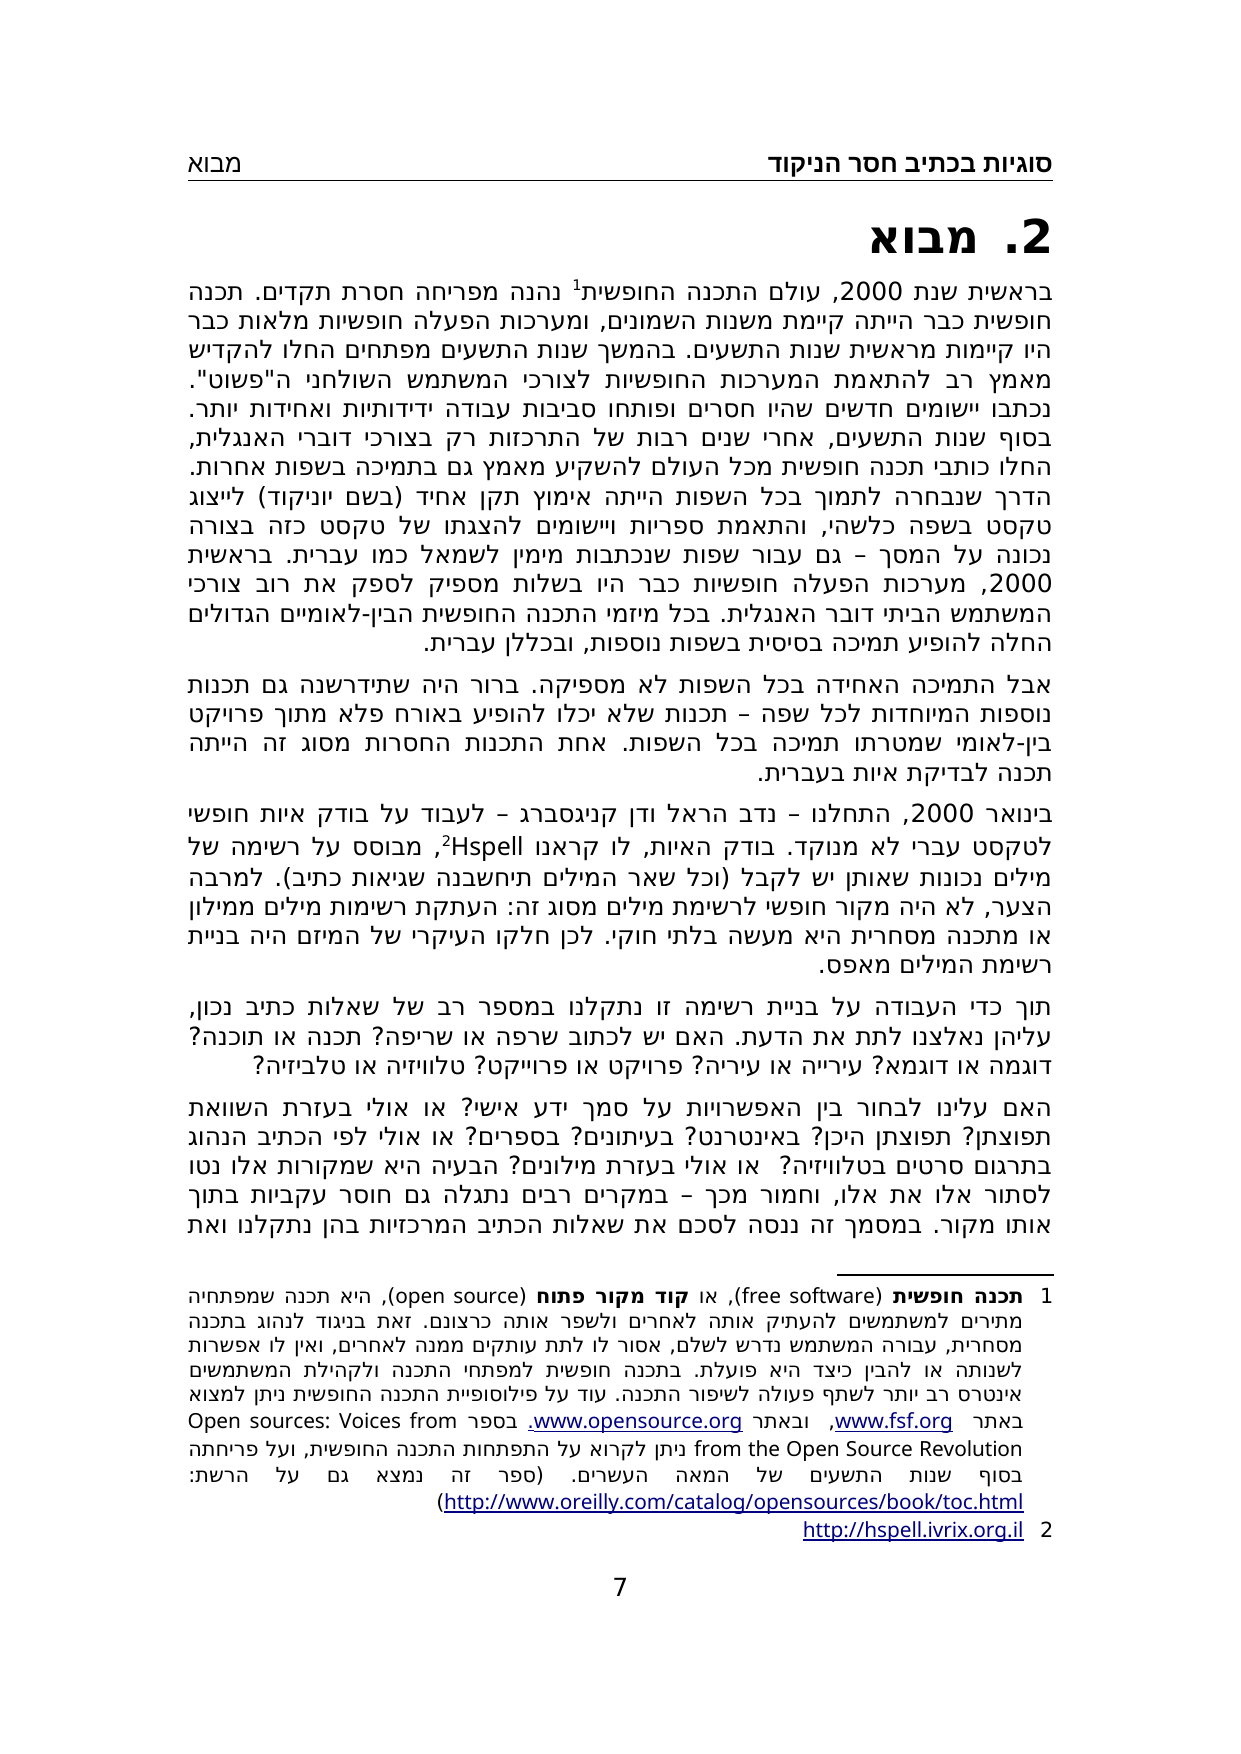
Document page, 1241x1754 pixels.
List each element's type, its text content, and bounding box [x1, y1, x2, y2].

text בינואר 2000, התחלנו – נדב הראל ודן קניגסברג – לעבוד על בודק איות חופשי לטקסט עברי לא מנוקד. בודק האיות, לו קראנו Hspell, מבוסס על רשימה של מילים נכונות שאותן יש לקבל (וכל שאר המילים תיחשבנה שגיאות כתיב). למרבה הצער, לא היה מקור חופשי לרשימת מילים מסוג זה: העתקת רשימות מילים ממילון או מתכנה מסחרית היא מעשה בלתי חוקי. לכן חלקו העיקרי של המיזם היה בניית רשימת המילים מאפס. [187, 799, 1053, 980]
text אבל התמיכה האחידה בכל השפות לא מספיקה. ברור היה שתידרשנה גם תכנות נוספות המיוחדות לכל שפה – תכנות שלא יכלו להופיע באורח פלא מתוך פרויקט בין-לאומי שמטרתו תמיכה בכל השפות. אחת התכנות החסרות מסוג זה הייתה תכנה לבדיקת איות בעברית. [187, 670, 1053, 787]
text האם עלינו לבחור בין האפשרויות על סמך ידע אישי? או אולי בעזרת השוואת תפוצתן? תפוצתן היכן? באינטרנט? בעיתונים? בספרים? או אולי לפי הכתיב הנהוג בתרגום סרטים בטלוויזיה? או אולי בעזרת מילונים? הבעיה היא שמקורות אלו נטו לסתור אלו את אלו, וחמור מכך – במקרים רבים נתגלה גם חוסר עקביות בתוך אותו מקור. במסמך זה ננסה לסכם את שאלות הכתיב המרכזיות בהן נתקלנו ואת הכתיבים השונים הנהוגים, ונסביר איזה כתיב Hspell מקבל ומדוע. כפי שנראה עוד מעט, בחרנו להיצמד ככל האפשר להחלטות האקדמיה ללשון העברית. [187, 1093, 1053, 1239]
text תכנה חופשית (free software), או קוד מקור פתוח (open source), היא תכנה שמפתחיה מתירים למשתמשים להעתיק אותה לאחרים ולשפר אותה כרצונם. זאת בניגוד לנהוג בתכנה מסחרית, עבורה המשתמש נדרש לשלם, אסור לו לתת עותקים ממנה לאחרים, ואין לו אפשרות לשנותה או להבין כיצד היא פועלת. בתכנה חופשית למפתחי התכנה ולקהילת המשתמשים אינטרס רב יותר לשתף פעולה לשיפור התכנה. עוד על פילוסופיית התכנה החופשית ניתן למצוא באתר www.fsf.org, ובאתר www.opensource.org. בספר Open sources: Voices from from the Open Source Revolution ניתן לקרוא על התפתחות התכנה החופשית, ועל פריחתה בסוף שנות התשעים של המאה העשרים. (ספר זה נמצא גם על הרשת: http://www.oreilly.com/​catalog/​opensources/​book/​toc.html) [187, 1281, 1053, 1515]
text בראשית שנת 2000, עולם התכנה החופשית נהנה מפריחה חסרת תקדים. תכנה חופשית כבר הייתה קיימת משנות השמונים, ומערכות הפעלה חופשיות מלאות כבר היו קיימות מראשית שנות התשעים. בהמשך שנות התשעים מפתחים החלו להקדיש מאמץ רב להתאמת המערכות החופשיות לצורכי המשתמש השולחני ה"פשוט". נכתבו יישומים חדשים שהיו חסרים ופותחו סביבות עבודה ידידותיות ואחידות יותר. בסוף שנות התשעים, אחרי שנים רבות של התרכזות רק בצורכי דוברי האנגלית, החלו כותבי תכנה חופשית מכל העולם להשקיע מאמץ גם בתמיכה בשפות אחרות. הדרך שנבחרה לתמוך בכל השפות הייתה אימוץ תקן אחיד (בשם יוניקוד) לייצוג טקסט בשפה כלשהי, והתאמת ספריות ויישומים להצגתו של טקסט כזה בצורה נכונה על המסך – גם עבור שפות שנכתבות מימין לשמאל כמו עברית. בראשית 2000, מערכות הפעלה חופשיות כבר היו בשלות מספיק לספק את רוב צורכי המשתמש הביתי דובר האנגלית. בכל מיזמי התכנה החופשית הבין-לאומיים הגדולים החלה להופיע תמיכה בסיסית בשפות נוספות, ובכללן עברית. [187, 277, 1053, 657]
subtitle מבוא [187, 210, 1053, 264]
text תוך כדי העבודה על בניית רשימה זו נתקלנו במספר רב של שאלות כתיב נכון, עליהן נאלצנו לתת את הדעת. האם יש לכתוב שרפה או שריפה? תכנה או תוכנה? דוגמה או דוגמא? עירייה או עיריה? פרויקט או פרוייקט? טלוויזיה או טלביזיה? [187, 992, 1053, 1080]
text http://hspell.ivrix.org.il [187, 1515, 1053, 1543]
